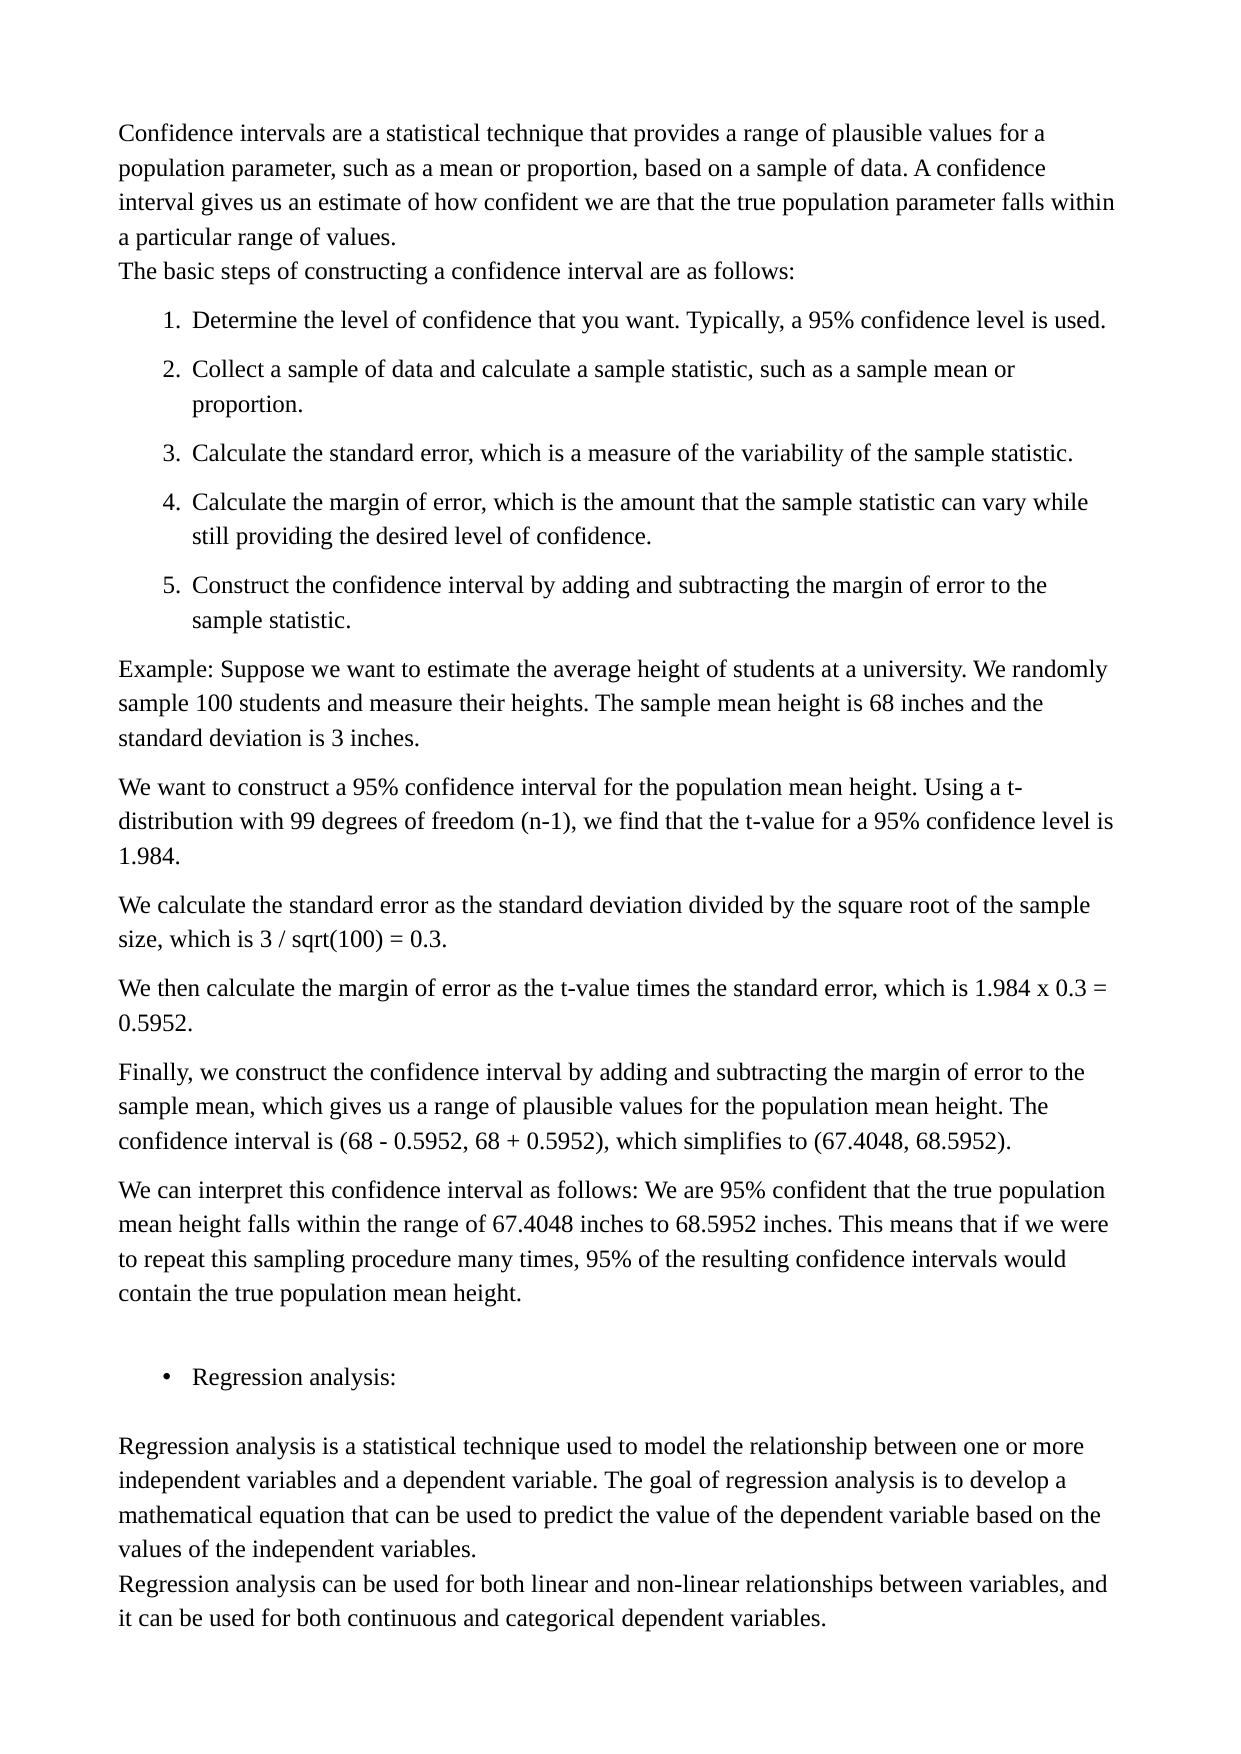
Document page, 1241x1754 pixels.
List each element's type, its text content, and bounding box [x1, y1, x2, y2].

text Confidence intervals are a statistical technique that provides a range of plausible values for a population parameter, such as a mean or proportion, based on a sample of data. A confidence interval gives us an estimate of how confident we are that the true population parameter falls within a particular range of values. [118, 118, 1122, 250]
text We can interpret this confidence interval as follows: We are 95% confident that the true population mean height falls within the range of 67.4048 inches to 68.5952 inches. This means that if we were to repeat this sampling procedure many times, 95% of the resulting confidence intervals would contain the true population mean height. [118, 1175, 1122, 1307]
list Calculate the standard error, which is a measure of the variability of the sample statistic. [162, 438, 1122, 466]
list Construct the confidence interval by adding and subtracting the margin of error to the sample statistic. [162, 570, 1122, 633]
text The basic steps of constructing a confidence interval are as follows: [118, 256, 1122, 285]
list Collect a sample of data and calculate a sample statistic, such as a sample mean or proportion. [162, 354, 1122, 417]
list Calculate the margin of error, which is the amount that the sample statistic can vary while still providing the desired level of confidence. [162, 487, 1122, 550]
text Finally, we construct the confidence interval by adding and subtracting the margin of error to the sample mean, which gives us a range of plausible values for the population mean height. The confidence interval is (68 - 0.5952, 68 + 0.5952), which simplifies to (67.4048, 68.5952). [118, 1057, 1122, 1155]
list Regression analysis: [162, 1362, 1122, 1391]
text Example: Suppose we want to estimate the average height of students at a university. We randomly sample 100 students and measure their heights. The sample mean height is 68 inches and the standard deviation is 3 inches. [118, 654, 1122, 752]
text We want to construct a 95% confidence interval for the population mean height. Using a t-distribution with 99 degrees of freedom (n-1), we find that the t-value for a 95% confidence level is 1.984. [118, 772, 1122, 869]
list Determine the level of confidence that you want. Typically, a 95% confidence level is used. [162, 305, 1122, 334]
text We calculate the standard error as the standard deviation divided by the square root of the sample size, which is 3 / sqrt(100) = 0.3. [118, 890, 1122, 953]
text Regression analysis can be used for both linear and non-linear relationships between variables, and it can be used for both continuous and categorical dependent variables. [118, 1569, 1122, 1632]
text Regression analysis is a statistical technique used to model the relationship between one or more independent variables and a dependent variable. The goal of regression analysis is to develop a mathematical equation that can be used to predict the value of the dependent variable based on the values of the independent variables. [118, 1431, 1122, 1563]
text We then calculate the margin of error as the t-value times the standard error, which is 1.984 x 0.3 = 0.5952. [118, 973, 1122, 1037]
